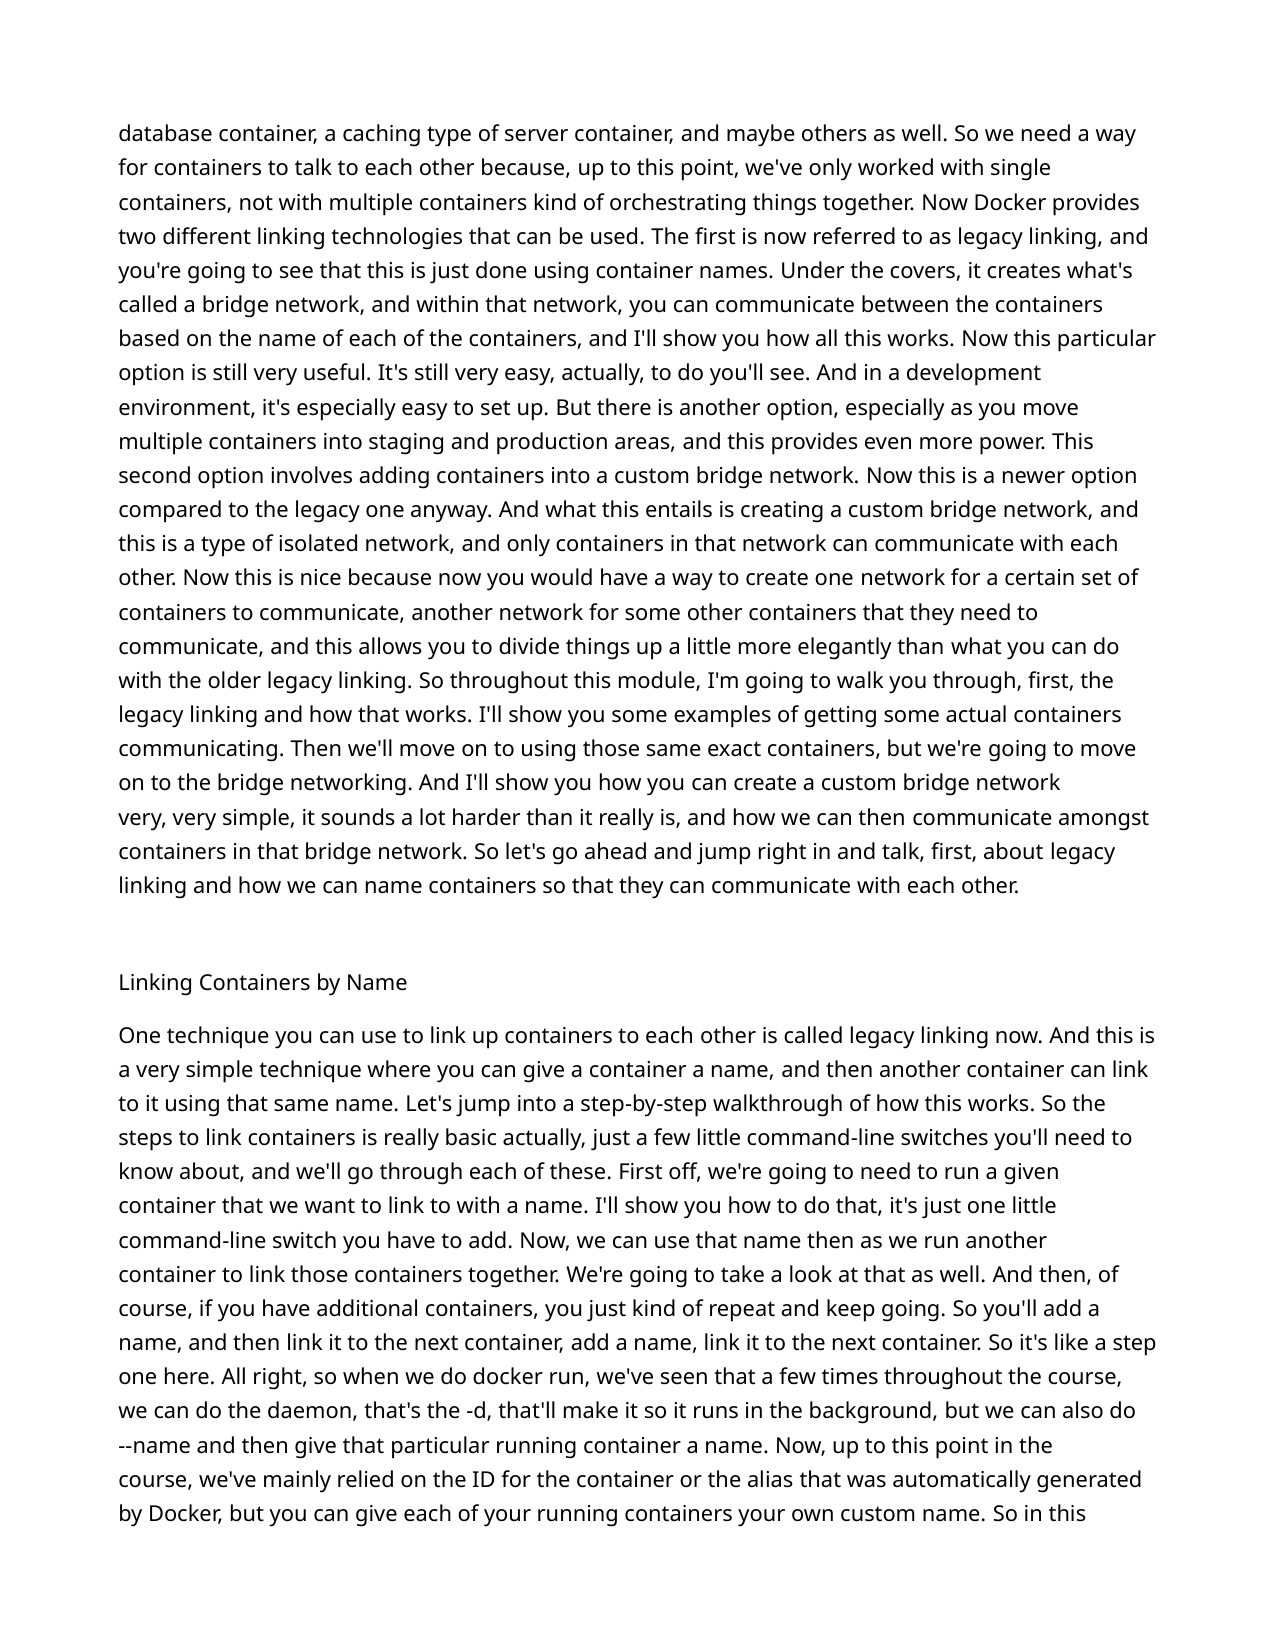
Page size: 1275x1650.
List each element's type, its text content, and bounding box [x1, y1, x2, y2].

text database container, a caching type of server container, and maybe others as well. So we need a way for containers to talk to each other because, up to this point, we've only worked with single containers, not with multiple containers kind of orchestrating things together. Now Docker provides two different linking technologies that can be used. The first is now referred to as legacy linking, and you're going to see that this is just done using container names. Under the covers, it creates what's called a bridge network, and within that network, you can communicate between the containers based on the name of each of the containers, and I'll show you how all this works. Now this particular option is still very useful. It's still very easy, actually, to do you'll see. And in a development environment, it's especially easy to set up. But there is another option, especially as you move multiple containers into staging and production areas, and this provides even more power. This second option involves adding containers into a custom bridge network. Now this is a newer option compared to the legacy one anyway. And what this entails is creating a custom bridge network, and this is a type of isolated network, and only containers in that network can communicate with each other. Now this is nice because now you would have a way to create one network for a certain set of containers to communicate, another network for some other containers that they need to communicate, and this allows you to divide things up a little more elegantly than what you can do with the older legacy linking. So throughout this module, I'm going to walk you through, first, the legacy linking and how that works. I'll show you some examples of getting some actual containers communicating. Then we'll move on to using those same exact containers, but we're going to move on to the bridge networking. And I'll show you how you can create a custom bridge network very, very simple, it sounds a lot harder than it really is, and how we can then communicate amongst containers in that bridge network. So let's go ahead and jump right in and talk, first, about legacy linking and how we can name containers so that they can communicate with each other. [118, 118, 1157, 899]
subtitle Linking Containers by Name [118, 966, 1157, 996]
text One technique you can use to link up containers to each other is called legacy linking now. And this is a very simple technique where you can give a container a name, and then another container can link to it using that same name. Let's jump into a step‑by‑step walkthrough of how this works. So the steps to link containers is really basic actually, just a few little command‑line switches you'll need to know about, and we'll go through each of these. First off, we're going to need to run a given container that we want to link to with a name. I'll show you how to do that, it's just one little command‑line switch you have to add. Now, we can use that name then as we run another container to link those containers together. We're going to take a look at that as well. And then, of course, if you have additional containers, you just kind of repeat and keep going. So you'll add a name, and then link it to the next container, add a name, link it to the next container. So it's like a step one here. All right, so when we do docker run, we've seen that a few times throughout the course, we can do the daemon, that's the ‑d, that'll make it so it runs in the background, but we can also do ‑‑name and then give that particular running container a name. Now, up to this point in the course, we've mainly relied on the ID for the container or the alias that was automatically generated by Docker, but you can give each of your running containers your own custom name. So in this [118, 1020, 1157, 1528]
